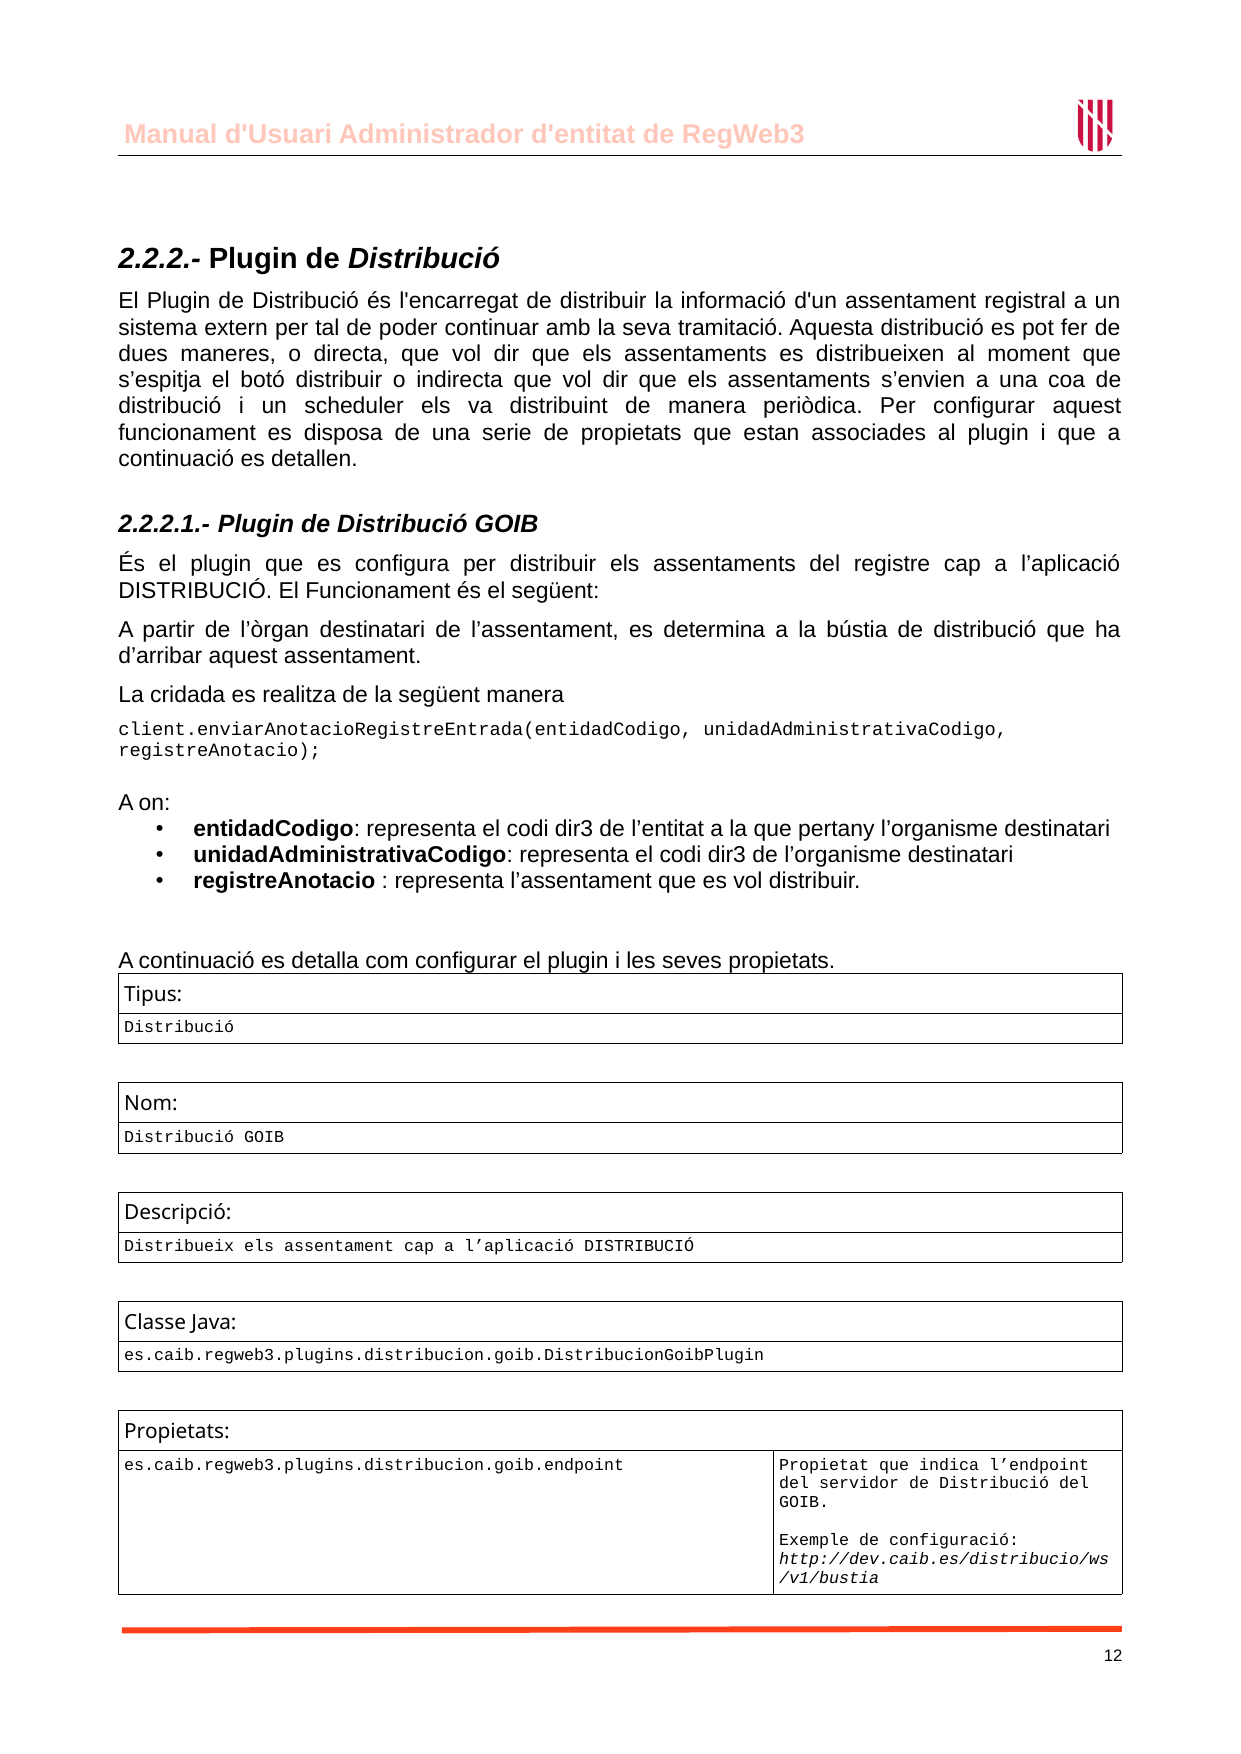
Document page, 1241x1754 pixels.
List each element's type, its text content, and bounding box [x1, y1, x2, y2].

text A on: [118, 788, 1122, 815]
text És el plugin que es configura per distribuir els assentaments del registre cap a l’aplicació DISTRIBUCIÓ. El Funcionament és el següent: [118, 550, 1122, 603]
text La cridada es realitza de la següent manera [118, 681, 1122, 707]
subtitle Plugin de Distribució [118, 241, 1122, 274]
list registreAnotacio : representa l’assentament que es vol distribuir. [156, 867, 1122, 894]
table_cell Distribueix els assentament cap a l’aplicació DISTRIBUCIÓ [119, 1233, 1122, 1262]
table_header Tipus: [119, 974, 1122, 1013]
text A continuació es detalla com configurar el plugin i les seves propietats. [118, 947, 1122, 973]
text A partir de l’òrgan destinatari de l’assentament, es determina a la bústia de distribució que ha d’arribar aquest assentament. [118, 616, 1122, 668]
list unidadAdministrativaCodigo: representa el codi dir3 de l’organisme destinatari [156, 841, 1122, 867]
table_cell es.caib.regweb3.plugins.distribucion.goib.DistribucionGoibPlugin [119, 1342, 1122, 1371]
list entidadCodigo: representa el codi dir3 de l’entitat a la que pertany l’organisme destinatari [156, 815, 1122, 841]
subtitle Plugin de Distribució GOIB [118, 509, 1122, 538]
table_header Descripció: [119, 1193, 1122, 1232]
text El Plugin de Distribució és l'encarregat de distribuir la informació d'un assentament registral a un sistema extern per tal de poder continuar amb la seva tramitació. Aquesta distribució es pot fer de dues maneres, o directa, que vol dir que els assentaments es distribueixen al moment que s’espitja el botó distribuir o indirecta que vol dir que els assentaments s’envien a una coa de distribució i un scheduler els va distribuint de manera periòdica. Per configurar aquest funcionament es disposa de una serie de propietats que estan associades al plugin i que a continuació es detallen. [118, 287, 1122, 472]
picture [1075, 97, 1115, 153]
table_cell es.caib.regweb3.plugins.distribucion.goib.endpoint [119, 1451, 773, 1594]
table_cell Distribució GOIB [119, 1123, 1122, 1153]
table_header Propietats: [119, 1411, 1122, 1450]
text client.enviarAnotacioRegistreEntrada(entidadCodigo, unidadAdministrativaCodigo, registreAnotacio); [118, 719, 1122, 762]
table_cell Propietat que indica l’endpoint del servidor de Distribució del GOIB. Exemple de configuració: http://dev.caib.es/distribucio/ws/v1/bustia [774, 1451, 1122, 1594]
table_header Classe Java: [119, 1302, 1122, 1341]
table_header Nom: [119, 1083, 1122, 1122]
table_cell Distribució [119, 1014, 1122, 1043]
